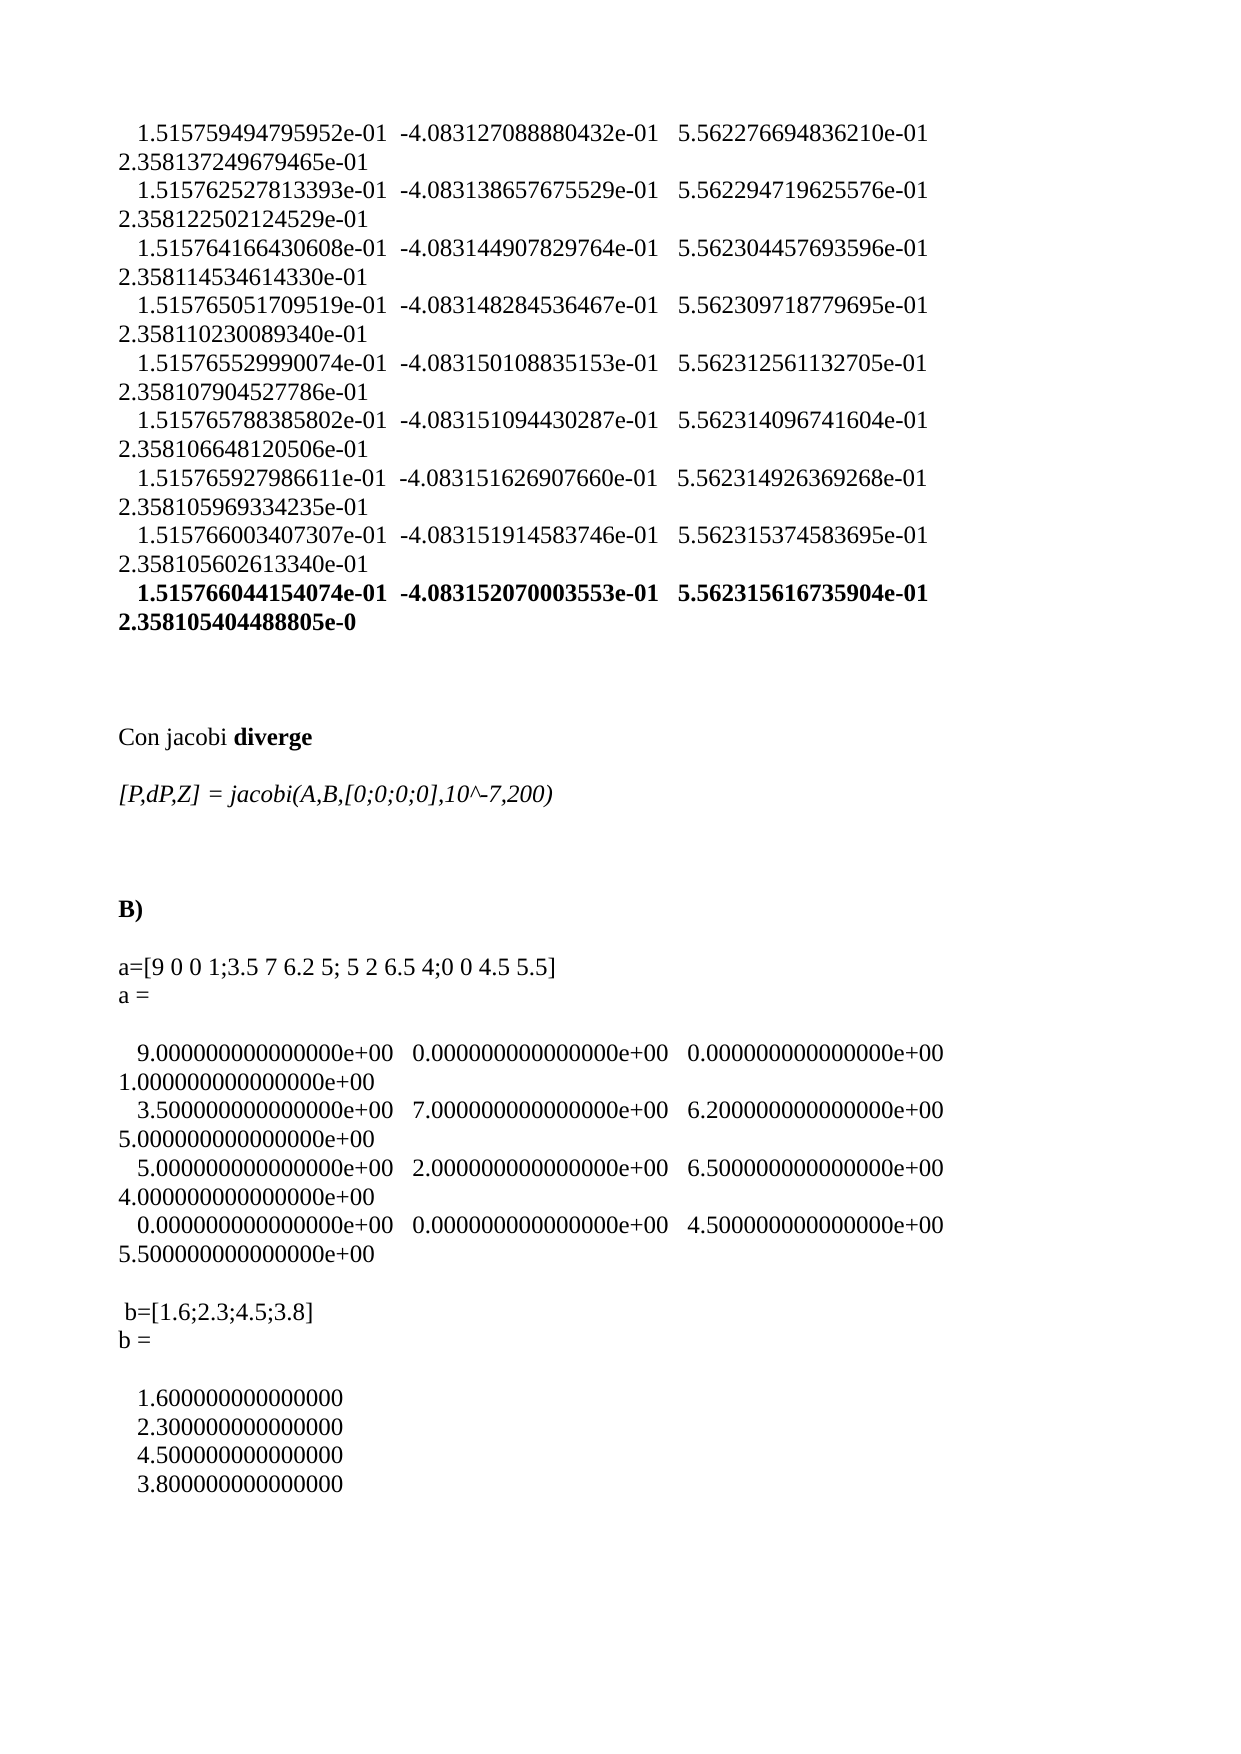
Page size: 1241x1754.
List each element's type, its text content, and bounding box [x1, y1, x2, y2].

text b = [118, 1326, 1122, 1354]
text a=[9 0 0 1;3.5 7 6.2 5; 5 2 6.5 4;0 0 4.5 5.5] [118, 952, 1122, 981]
text 4.500000000000000 [118, 1441, 1122, 1469]
text Con jacobi diverge [118, 722, 1122, 751]
text 1.515759494795952e-01 -4.083127088880432e-01 5.562276694836210e-01 2.358137249679465e-01 [118, 118, 1122, 176]
text 5.000000000000000e+00 2.000000000000000e+00 6.500000000000000e+00 4.000000000000000e+00 [118, 1153, 1122, 1211]
text 1.600000000000000 [118, 1383, 1122, 1412]
text b=[1.6;2.3;4.5;3.8] [118, 1297, 1122, 1326]
text 1.515765788385802e-01 -4.083151094430287e-01 5.562314096741604e-01 2.358106648120506e-01 [118, 406, 1122, 463]
text a = [118, 981, 1122, 1009]
text 1.515762527813393e-01 -4.083138657675529e-01 5.562294719625576e-01 2.358122502124529e-01 [118, 176, 1122, 233]
text 1.515764166430608e-01 -4.083144907829764e-01 5.562304457693596e-01 2.358114534614330e-01 [118, 233, 1122, 291]
text 9.000000000000000e+00 0.000000000000000e+00 0.000000000000000e+00 1.000000000000000e+00 [118, 1038, 1122, 1096]
text 0.000000000000000e+00 0.000000000000000e+00 4.500000000000000e+00 5.500000000000000e+00 [118, 1211, 1122, 1268]
text 1.515765927986611e-01 -4.083151626907660e-01 5.562314926369268e-01 2.358105969334235e-01 [118, 463, 1122, 521]
text [P,dP,Z] = jacobi(A,B,[0;0;0;0],10^-7,200) [118, 779, 1122, 808]
text 1.515765529990074e-01 -4.083150108835153e-01 5.562312561132705e-01 2.358107904527786e-01 [118, 348, 1122, 406]
text 3.500000000000000e+00 7.000000000000000e+00 6.200000000000000e+00 5.000000000000000e+00 [118, 1096, 1122, 1153]
text 1.515766044154074e-01 -4.083152070003553e-01 5.562315616735904e-01 2.358105404488805e-0 [118, 578, 1122, 636]
text 3.800000000000000 [118, 1469, 1122, 1498]
text 1.515765051709519e-01 -4.083148284536467e-01 5.562309718779695e-01 2.358110230089340e-01 [118, 291, 1122, 348]
text B) [118, 894, 1122, 923]
text 2.300000000000000 [118, 1412, 1122, 1441]
text 1.515766003407307e-01 -4.083151914583746e-01 5.562315374583695e-01 2.358105602613340e-01 [118, 521, 1122, 578]
